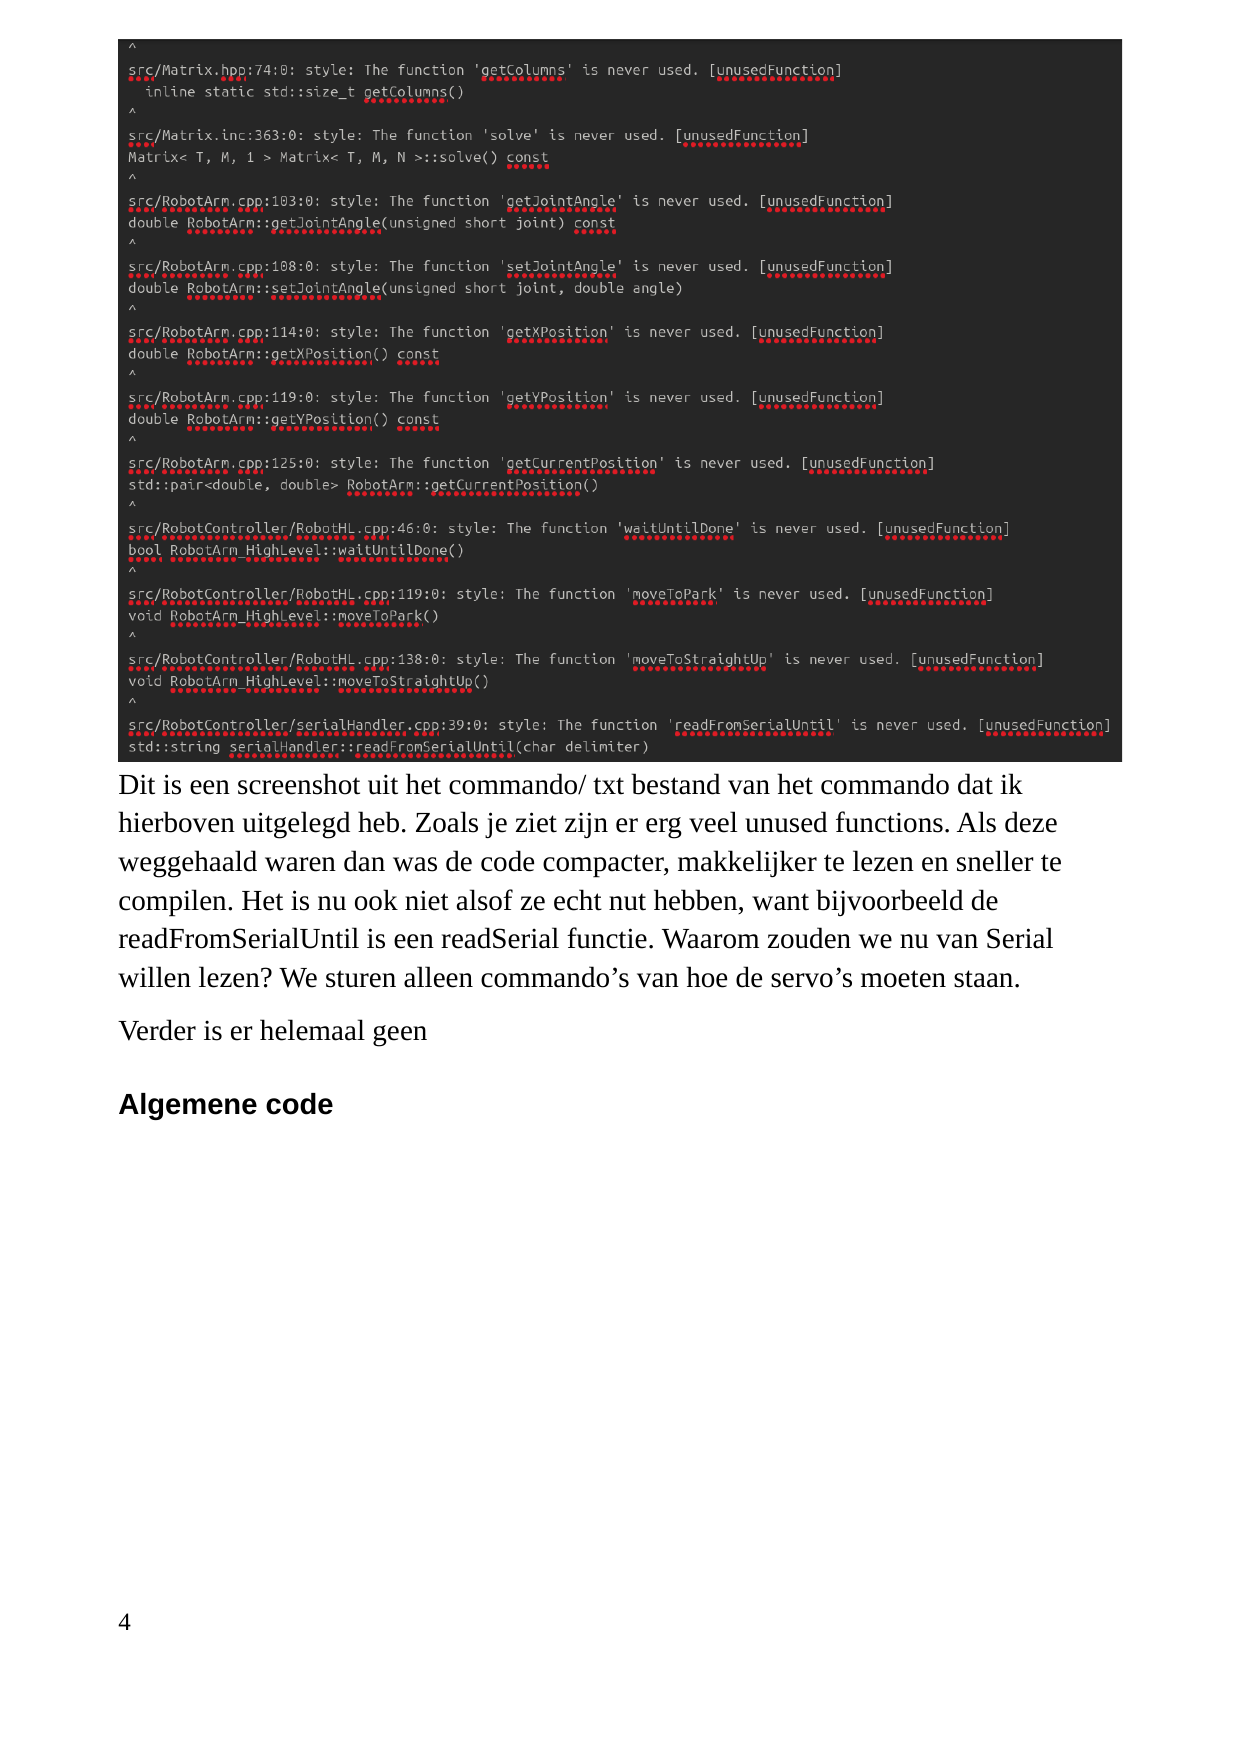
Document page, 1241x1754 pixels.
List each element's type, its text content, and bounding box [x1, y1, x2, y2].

text Verder is er helemaal geen [118, 1013, 1122, 1046]
picture [118, 39, 1123, 762]
text Dit is een screenshot uit het commando/ txt bestand van het commando dat ik hierboven uitgelegd heb. Zoals je ziet zijn er erg veel unused functions. Als deze weggehaald waren dan was de code compacter, makkelijker te lezen en sneller te compilen. Het is nu ook niet alsof ze echt nut hebben, want bijvoorbeeld de readFromSerialUntil is een readSerial functie. Waarom zouden we nu van Serial willen lezen? We sturen alleen commando’s van hoe de servo’s moeten staan. [118, 762, 1122, 993]
subtitle Algemene code [118, 1087, 1122, 1120]
